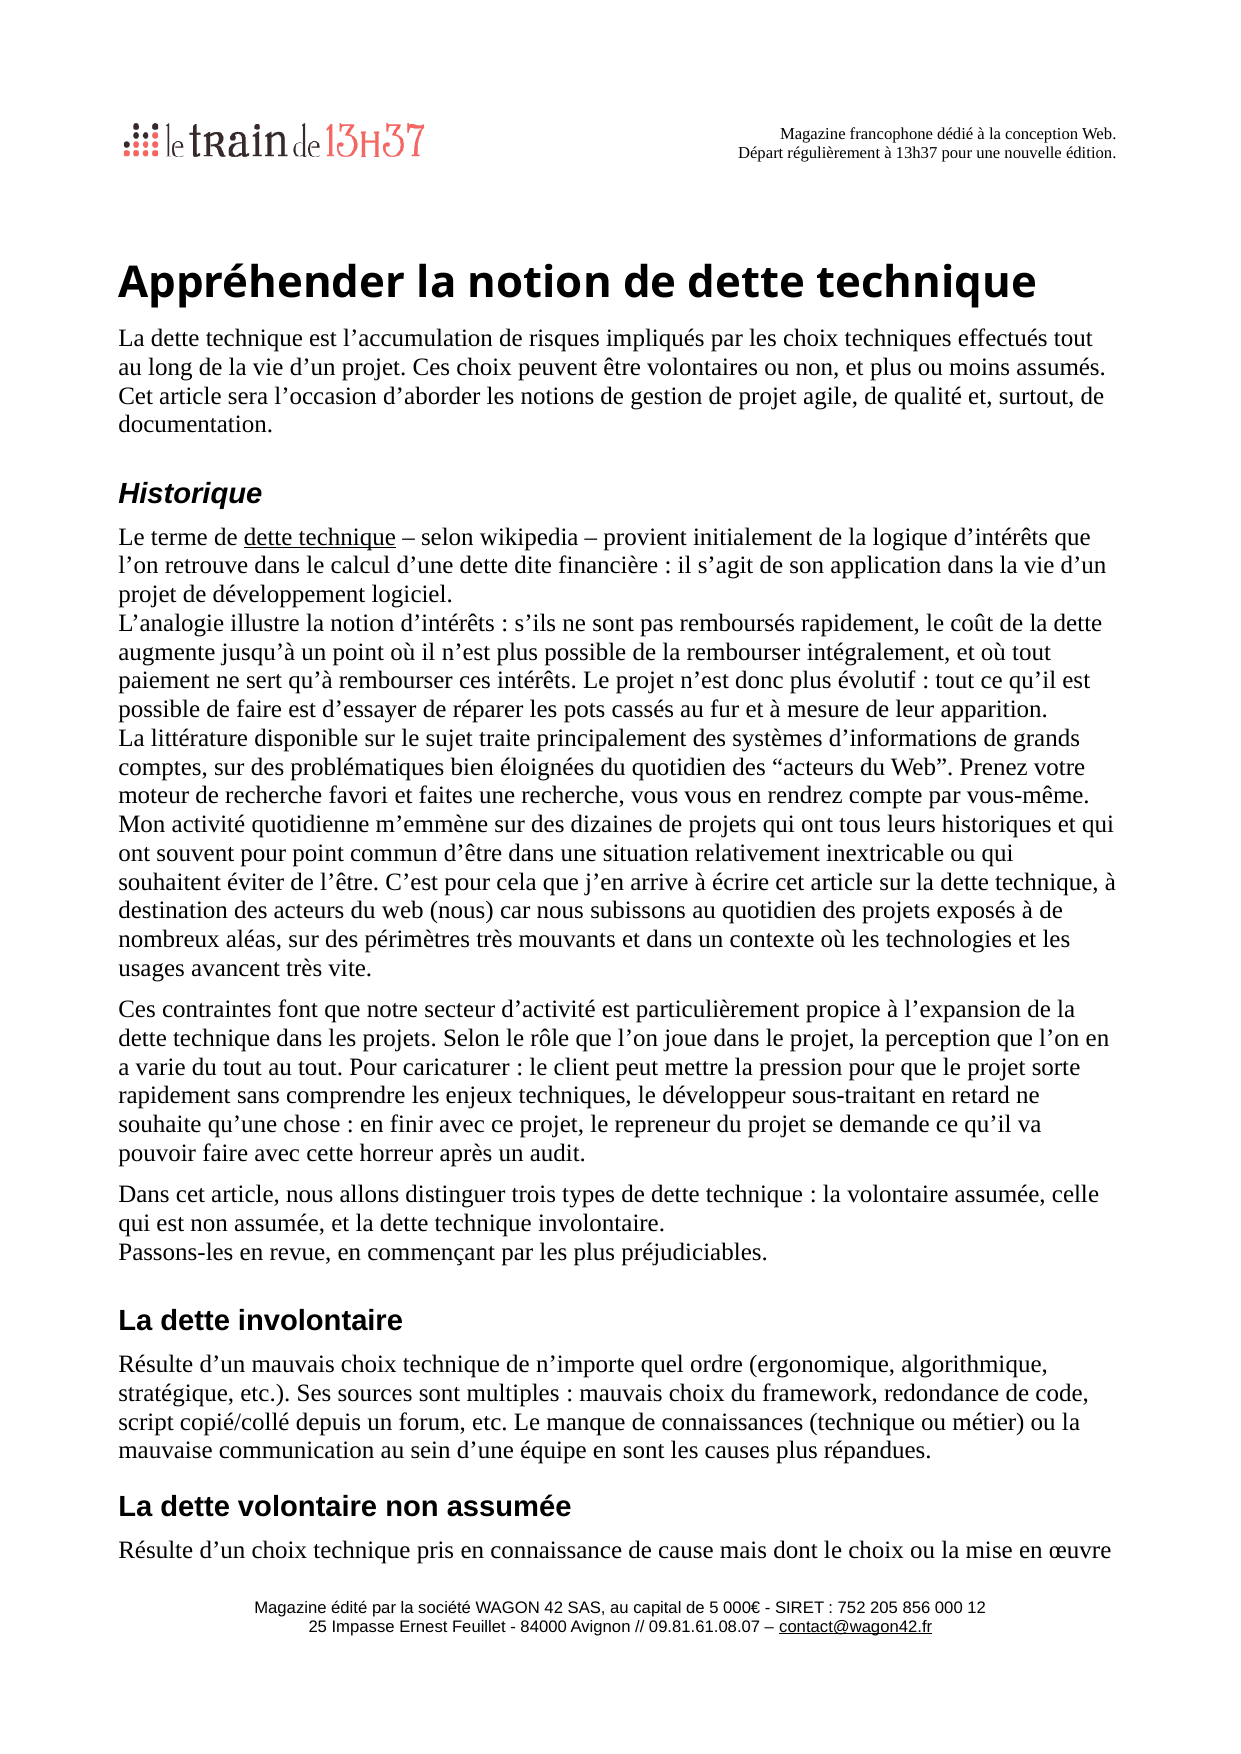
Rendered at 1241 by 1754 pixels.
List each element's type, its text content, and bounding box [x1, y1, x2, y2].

subtitle Historique [118, 476, 1122, 509]
subtitle Appréhender la notion de dette technique [118, 251, 1122, 311]
text Résulte d’un choix technique pris en connaissance de cause mais dont le choix ou la mise en œuvre [118, 1535, 1122, 1564]
subtitle La dette involontaire [118, 1303, 1122, 1337]
text Résulte d’un mauvais choix technique de n’importe quel ordre (ergonomique, algorithmique, stratégique, etc.). Ses sources sont multiples : mauvais choix du framework, redondance de code, script copié/collé depuis un forum, etc. Le manque de connaissances (technique ou métier) ou la mauvaise communication au sein d’une équipe en sont les causes plus répandues. [118, 1349, 1122, 1464]
text La dette technique est l’accumulation de risques impliqués par les choix techniques effectués tout au long de la vie d’un projet. Ces choix peuvent être volontaires ou non, et plus ou moins assumés. [118, 323, 1122, 381]
text Dans cet article, nous allons distinguer trois types de dette technique : la volontaire assumée, celle qui est non assumée, et la dette technique involontaire. Passons-les en revue, en commençant par les plus préjudiciables. [118, 1179, 1122, 1266]
subtitle La dette volontaire non assumée [118, 1489, 1122, 1523]
text Le terme de dette technique – selon wikipedia – provient initialement de la logique d’intérêts que l’on retrouve dans le calcul d’une dette dite financière : il s’agit de son application dans la vie d’un projet de développement logiciel. L’analogie illustre la notion d’intérêts : s’ils ne sont pas remboursés rapidement, le coût de la dette augmente jusqu’à un point où il n’est plus possible de la rembourser intégralement, et où tout paiement ne sert qu’à rembourser ces intérêts. Le projet n’est donc plus évolutif : tout ce qu’il est possible de faire est d’essayer de réparer les pots cassés au fur et à mesure de leur apparition. [118, 522, 1122, 723]
text Cet article sera l’occasion d’aborder les notions de gestion de projet agile, de qualité et, surtout, de documentation. [118, 381, 1122, 438]
text La littérature disponible sur le sujet traite principalement des systèmes d’informations de grands comptes, sur des problématiques bien éloignées du quotidien des “acteurs du Web”. Prenez votre moteur de recherche favori et faites une recherche, vous vous en rendrez compte par vous-même. Mon activité quotidienne m’emmène sur des dizaines de projets qui ont tous leurs historiques et qui ont souvent pour point commun d’être dans une situation relativement inextricable ou qui souhaitent éviter de l’être. C’est pour cela que j’en arrive à écrire cet article sur la dette technique, à destination des acteurs du web (nous) car nous subissons au quotidien des projets exposés à de nombreux aléas, sur des périmètres très mouvants et dans un contexte où les technologies et les usages avancent très vite. [118, 723, 1122, 982]
text Ces contraintes font que notre secteur d’activité est particulièrement propice à l’expansion de la dette technique dans les projets. Selon le rôle que l’on joue dans le projet, la perception que l’on en a varie du tout au tout. Pour caricaturer : le client peut mettre la pression pour que le projet sorte rapidement sans comprendre les enjeux techniques, le développeur sous-traitant en retard ne souhaite qu’une chose : en finir avec ce projet, le repreneur du projet se demande ce qu’il va pouvoir faire avec cette horreur après un audit. [118, 994, 1122, 1167]
picture [123, 123, 425, 157]
